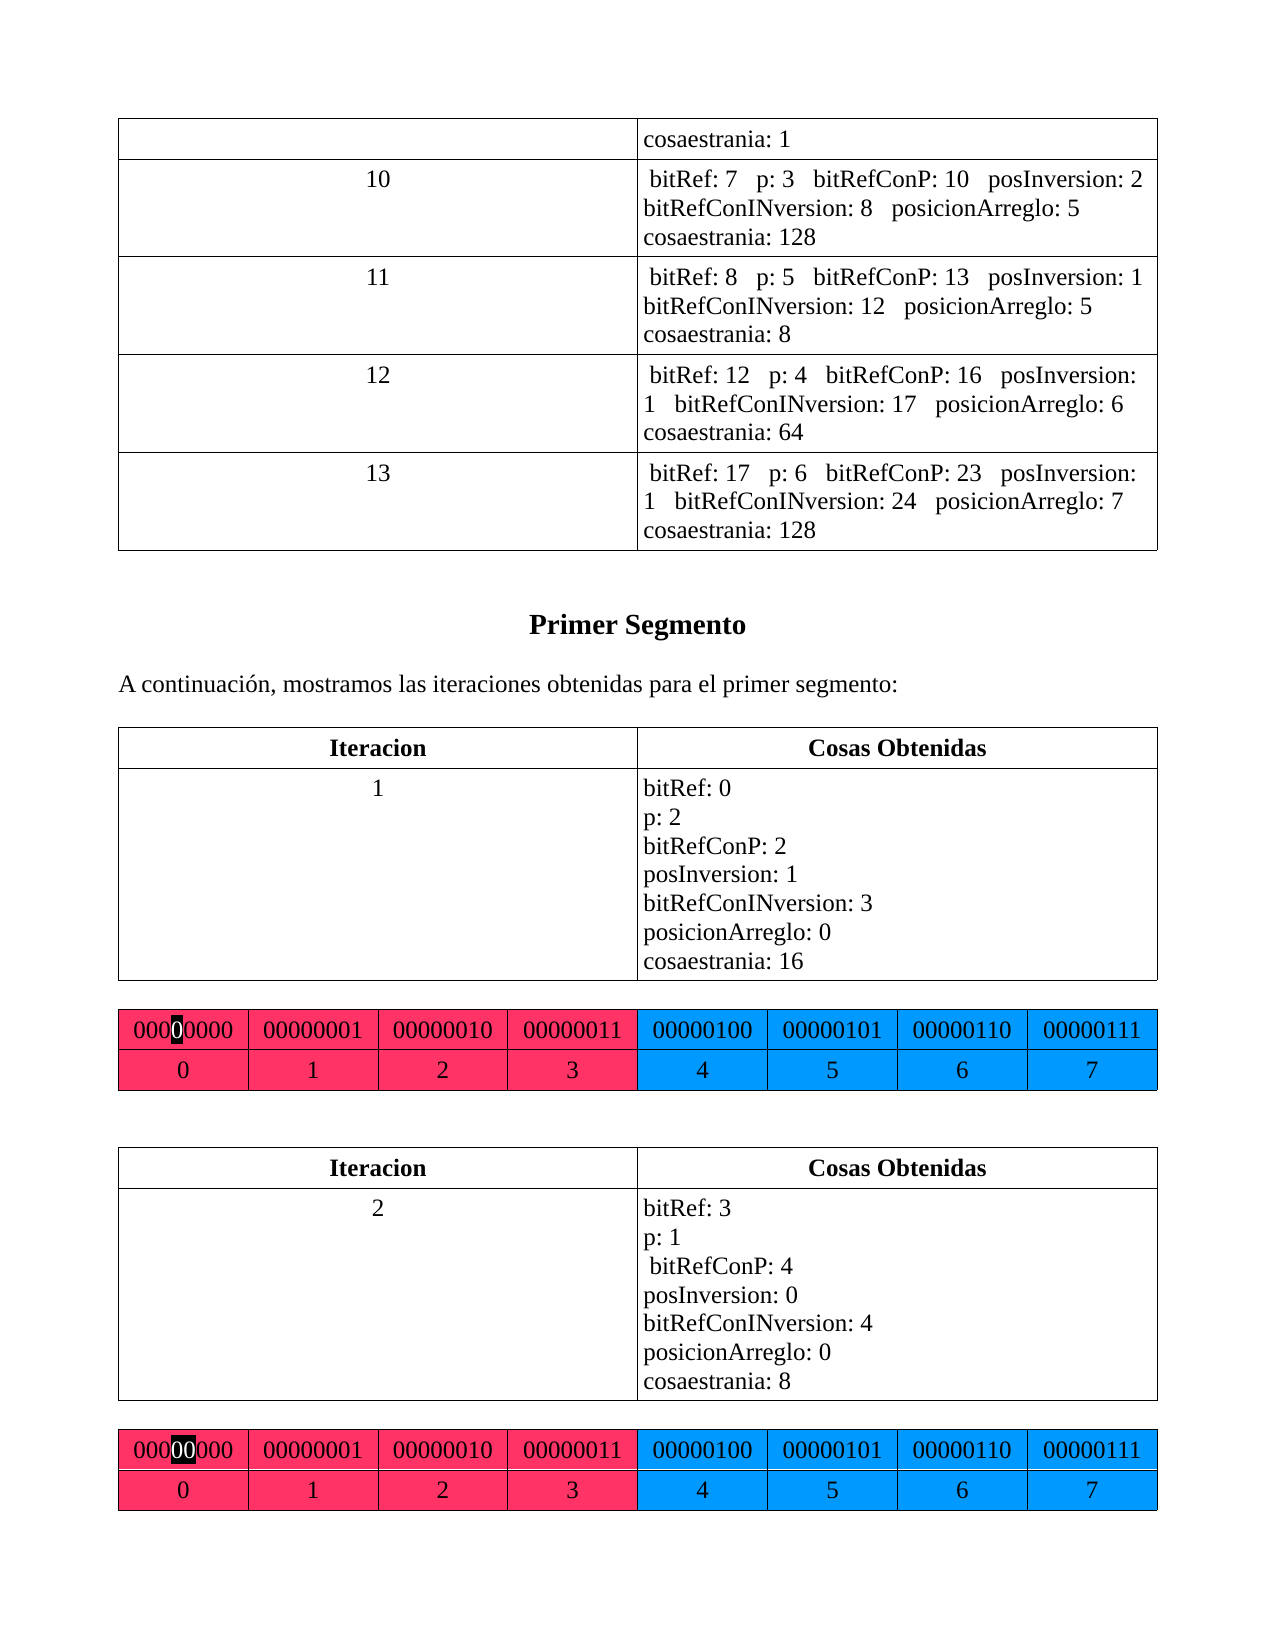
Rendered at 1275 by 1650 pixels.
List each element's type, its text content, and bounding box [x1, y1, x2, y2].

table_cell 2 [379, 1471, 507, 1510]
table_cell 5 [768, 1471, 897, 1510]
table_header 00000010 [379, 1010, 507, 1049]
table_header 00000101 [768, 1430, 897, 1469]
table_header 00000011 [508, 1430, 637, 1469]
table_cell 5 [768, 1050, 897, 1090]
table_cell 7 [1028, 1050, 1157, 1090]
table_cell 12 [119, 355, 637, 452]
table_cell 2 [379, 1050, 507, 1090]
table_cell 7 [1028, 1471, 1157, 1510]
table_cell 0 [119, 1471, 248, 1510]
table_header 00000100 [638, 1010, 767, 1049]
table_cell 1 [249, 1050, 378, 1090]
table_cell bitRef: 17 p: 6 bitRefConP: 23 posInversion: 1 bitRefConINversion: 24 posicionArreglo: 7 cosaestrania: 128 [638, 453, 1157, 550]
table_cell bitRef: 0 p: 2 bitRefConP: 2 posInversion: 1 bitRefConINversion: 3 posicionArreglo: 0 cosaestrania: 16 [638, 769, 1157, 980]
text A continuación, mostramos las iteraciones obtenidas para el primer segmento: [118, 669, 1157, 698]
table_header Iteracion [119, 728, 637, 767]
table_header Cosas Obtenidas [638, 1148, 1157, 1188]
table_header 00000111 [1028, 1010, 1157, 1049]
table_header 00000111 [1028, 1430, 1157, 1469]
table_header 00000110 [898, 1010, 1027, 1049]
table_header 00000100 [638, 1430, 767, 1469]
text Primer Segmento [118, 607, 1157, 641]
table_header 00000001 [249, 1010, 378, 1049]
table_cell 0 [119, 1050, 248, 1090]
table_cell 3 [508, 1471, 637, 1510]
table_cell 10 [119, 160, 637, 256]
table_cell bitRef: 7 p: 3 bitRefConP: 10 posInversion: 2 bitRefConINversion: 8 posicionArreglo: 5 cosaestrania: 128 [638, 160, 1157, 256]
table_cell 13 [119, 453, 637, 550]
table_cell bitRef: 12 p: 4 bitRefConP: 16 posInversion: 1 bitRefConINversion: 17 posicionArreglo: 6 cosaestrania: 64 [638, 355, 1157, 452]
table_cell 6 [898, 1050, 1027, 1090]
table_header 00000110 [898, 1430, 1027, 1469]
table_header 00000010 [379, 1430, 507, 1469]
table_header 00000001 [249, 1430, 378, 1469]
table_cell 2 [119, 1189, 637, 1400]
table_cell 1 [249, 1471, 378, 1510]
table_cell 4 [638, 1050, 767, 1090]
table_header 00000000 [119, 1010, 248, 1049]
table_cell 11 [119, 257, 637, 354]
table_cell 3 [508, 1050, 637, 1090]
table_cell bitRef: 8 p: 5 bitRefConP: 13 posInversion: 1 bitRefConINversion: 12 posicionArreglo: 5 cosaestrania: 8 [638, 257, 1157, 354]
table_cell 4 [638, 1471, 767, 1510]
table_cell 6 [898, 1471, 1027, 1510]
table_header 00000000 [119, 1430, 248, 1469]
table_cell 1 [119, 769, 637, 980]
table_header Cosas Obtenidas [638, 728, 1157, 767]
table_cell bitRef: 3 p: 1 bitRefConP: 4 posInversion: 0 bitRefConINversion: 4 posicionArreglo: 0 cosaestrania: 8 [638, 1189, 1157, 1400]
table_header Iteracion [119, 1148, 637, 1188]
table_cell cosaestrania: 1 [638, 119, 1157, 158]
table_cell [119, 119, 637, 158]
table_header 00000101 [768, 1010, 897, 1049]
table_header 00000011 [508, 1010, 637, 1049]
